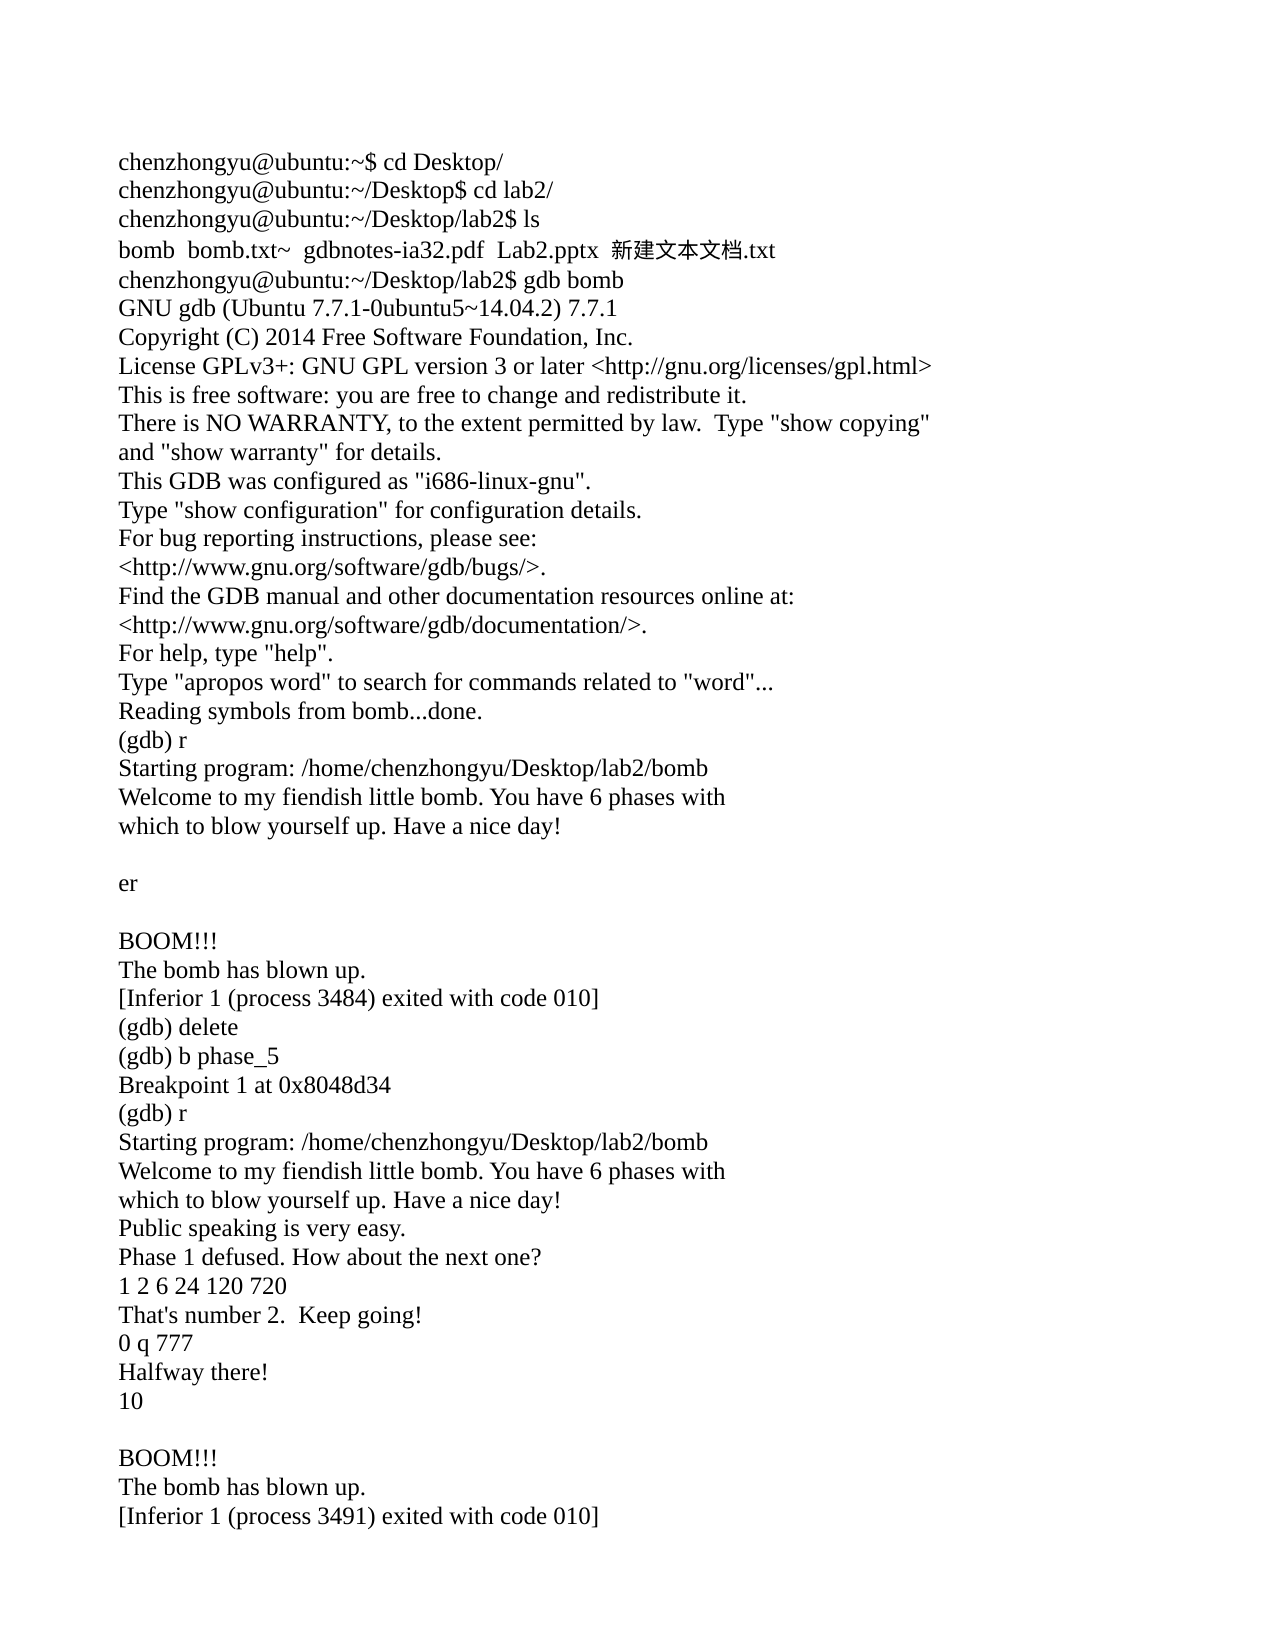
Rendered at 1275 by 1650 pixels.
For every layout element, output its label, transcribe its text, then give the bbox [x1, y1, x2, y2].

text Welcome to my fiendish little bomb. You have 6 phases with [118, 1156, 1157, 1185]
text BOOM!!! [118, 926, 1157, 955]
text (gdb) r [118, 1098, 1157, 1127]
text For bug reporting instructions, please see: [118, 523, 1157, 552]
text There is NO WARRANTY, to the extent permitted by law. Type "show copying" [118, 408, 1157, 437]
text For help, type "help". [118, 638, 1157, 667]
text chenzhongyu@ubuntu:~/Desktop/lab2$ gdb bomb [118, 265, 1157, 293]
text Starting program: /home/chenzhongyu/Desktop/lab2/bomb [118, 1127, 1157, 1156]
text The bomb has blown up. [118, 1472, 1157, 1501]
text 1 2 6 24 120 720 [118, 1271, 1157, 1300]
text chenzhongyu@ubuntu:~$ cd Desktop/ [118, 147, 1157, 176]
text which to blow yourself up. Have a nice day! [118, 811, 1157, 840]
text chenzhongyu@ubuntu:~/Desktop/lab2$ ls [118, 204, 1157, 233]
text <http://www.gnu.org/software/gdb/bugs/>. [118, 552, 1157, 581]
text (gdb) delete [118, 1012, 1157, 1041]
text This GDB was configured as "i686-linux-gnu". [118, 466, 1157, 495]
text The bomb has blown up. [118, 955, 1157, 983]
text Find the GDB manual and other documentation resources online at: [118, 581, 1157, 610]
text which to blow yourself up. Have a nice day! [118, 1185, 1157, 1213]
text 0 q 777 [118, 1328, 1157, 1357]
text Welcome to my fiendish little bomb. You have 6 phases with [118, 782, 1157, 811]
text Breakpoint 1 at 0x8048d34 [118, 1070, 1157, 1098]
text er [118, 868, 1157, 897]
text Type "show configuration" for configuration details. [118, 495, 1157, 523]
text and "show warranty" for details. [118, 437, 1157, 466]
text GNU gdb (Ubuntu 7.7.1-0ubuntu5~14.04.2) 7.7.1 [118, 293, 1157, 322]
text This is free software: you are free to change and redistribute it. [118, 380, 1157, 408]
text License GPLv3+: GNU GPL version 3 or later <http://gnu.org/licenses/gpl.html> [118, 351, 1157, 380]
text Halfway there! [118, 1357, 1157, 1386]
text Public speaking is very easy. [118, 1213, 1157, 1242]
text Starting program: /home/chenzhongyu/Desktop/lab2/bomb [118, 753, 1157, 782]
text chenzhongyu@ubuntu:~/Desktop$ cd lab2/ [118, 176, 1157, 204]
text (gdb) b phase_5 [118, 1041, 1157, 1070]
text (gdb) r [118, 725, 1157, 753]
text Phase 1 defused. How about the next one? [118, 1242, 1157, 1271]
text <http://www.gnu.org/software/gdb/documentation/>. [118, 610, 1157, 638]
text bomb bomb.txt~ gdbnotes-ia32.pdf Lab2.pptx 新建文本文档.txt [118, 233, 1157, 265]
text 10 [118, 1386, 1157, 1415]
text [Inferior 1 (process 3484) exited with code 010] [118, 983, 1157, 1012]
text [Inferior 1 (process 3491) exited with code 010] [118, 1501, 1157, 1530]
text Copyright (C) 2014 Free Software Foundation, Inc. [118, 322, 1157, 351]
text Reading symbols from bomb...done. [118, 696, 1157, 725]
text Type "apropos word" to search for commands related to "word"... [118, 667, 1157, 696]
text BOOM!!! [118, 1443, 1157, 1472]
text That's number 2. Keep going! [118, 1300, 1157, 1328]
